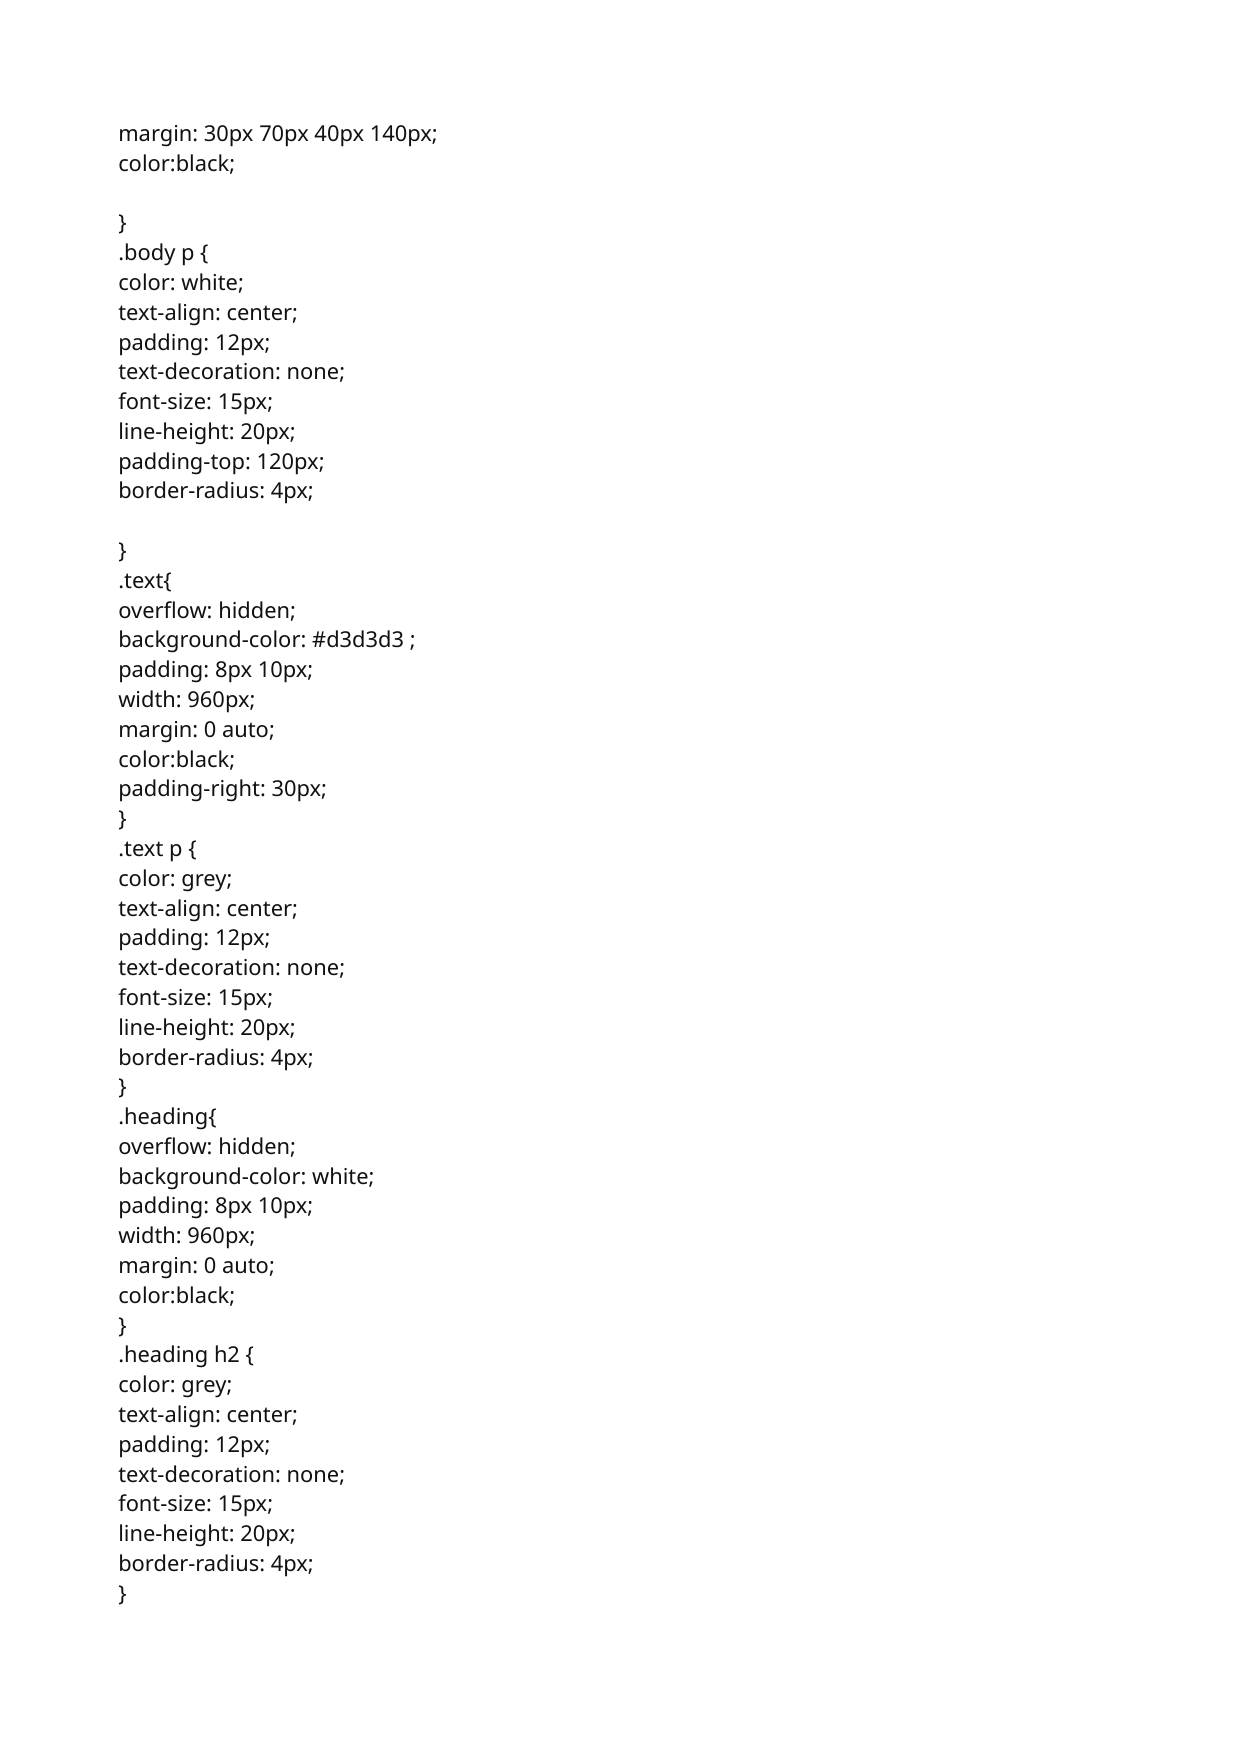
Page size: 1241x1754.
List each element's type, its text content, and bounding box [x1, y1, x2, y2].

text } [118, 1309, 1122, 1339]
text width: 960px; [118, 684, 1122, 714]
text text-decoration: none; [118, 952, 1122, 982]
text width: 960px; [118, 1220, 1122, 1250]
text overflow: hidden; [118, 594, 1122, 624]
text .heading{ [118, 1101, 1122, 1131]
text padding-right: 30px; [118, 773, 1122, 803]
text color:black; [118, 1280, 1122, 1309]
text border-radius: 4px; [118, 1548, 1122, 1578]
text text-align: center; [118, 297, 1122, 327]
text padding-top: 120px; [118, 446, 1122, 476]
text padding: 12px; [118, 922, 1122, 952]
text font-size: 15px; [118, 386, 1122, 416]
text margin: 30px 70px 40px 140px; [118, 118, 1122, 148]
text color:black; [118, 148, 1122, 178]
text line-height: 20px; [118, 1518, 1122, 1548]
text line-height: 20px; [118, 416, 1122, 446]
text padding: 8px 10px; [118, 654, 1122, 684]
text padding: 12px; [118, 327, 1122, 356]
text .body p { [118, 237, 1122, 267]
text } [118, 1071, 1122, 1101]
text overflow: hidden; [118, 1131, 1122, 1161]
text color: white; [118, 267, 1122, 297]
text .text p { [118, 833, 1122, 863]
text color:black; [118, 743, 1122, 773]
text .text{ [118, 565, 1122, 594]
text text-decoration: none; [118, 356, 1122, 386]
text font-size: 15px; [118, 1488, 1122, 1518]
text text-align: center; [118, 892, 1122, 922]
text text-decoration: none; [118, 1458, 1122, 1488]
text margin: 0 auto; [118, 1250, 1122, 1280]
text .heading h2 { [118, 1339, 1122, 1369]
text border-radius: 4px; [118, 1041, 1122, 1071]
text border-radius: 4px; [118, 476, 1122, 505]
text } [118, 207, 1122, 237]
text margin: 0 auto; [118, 714, 1122, 743]
text color: grey; [118, 863, 1122, 892]
text color: grey; [118, 1369, 1122, 1399]
text } [118, 803, 1122, 833]
text background-color: #d3d3d3 ; [118, 624, 1122, 654]
text padding: 8px 10px; [118, 1190, 1122, 1220]
text line-height: 20px; [118, 1012, 1122, 1041]
text padding: 12px; [118, 1429, 1122, 1458]
text } [118, 1578, 1122, 1607]
text font-size: 15px; [118, 982, 1122, 1012]
text text-align: center; [118, 1399, 1122, 1429]
text } [118, 535, 1122, 565]
text background-color: white; [118, 1161, 1122, 1190]
